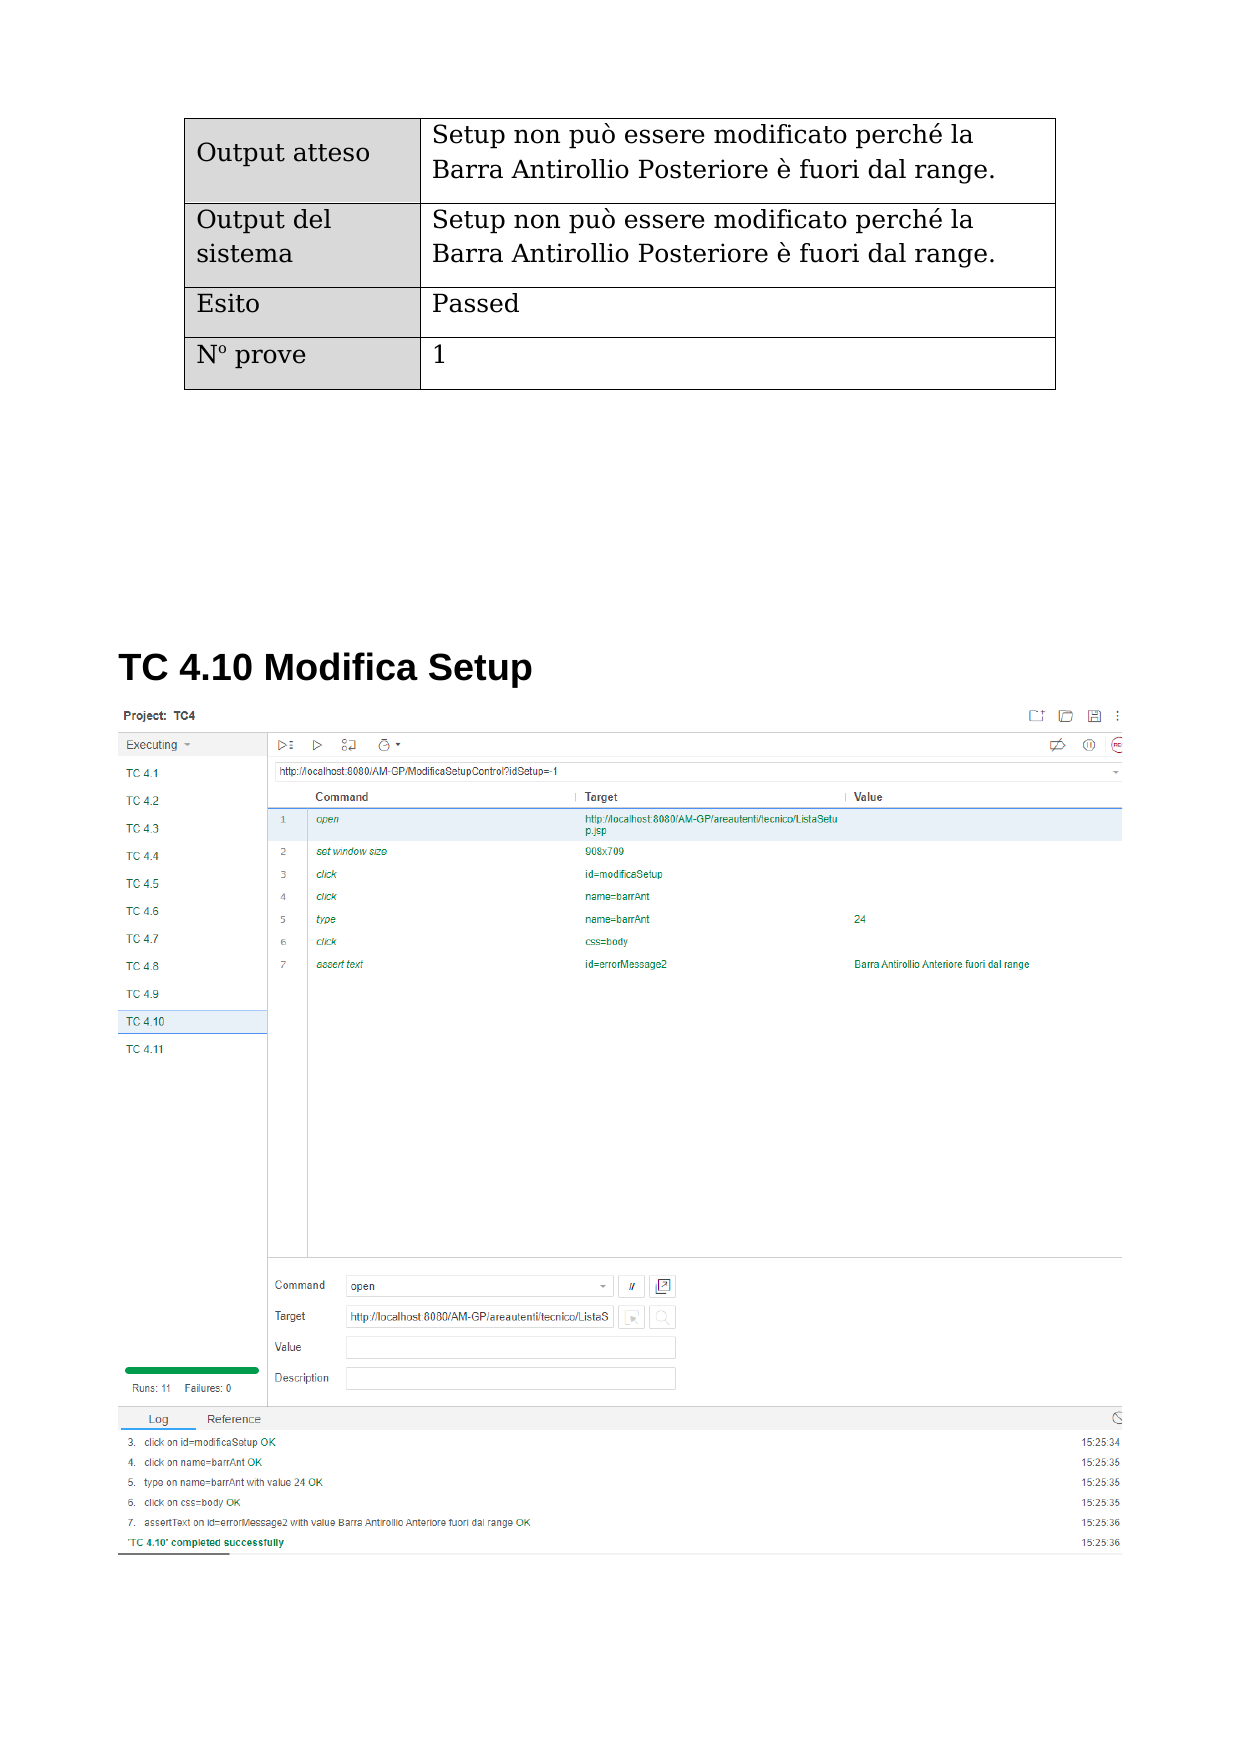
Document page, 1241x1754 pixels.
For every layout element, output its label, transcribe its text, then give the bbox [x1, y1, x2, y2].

table_cell No prove [185, 338, 420, 389]
picture [118, 700, 1123, 1555]
table_cell 1 [421, 338, 1055, 389]
table_cell Passed [421, 288, 1055, 337]
subtitle TC 4.10 Modifica Setup [118, 645, 1122, 688]
table_cell Setup non può essere modificato perché la Barra Antirollio Posteriore è fuori dal range. [421, 119, 1055, 202]
table_cell Output del sistema [185, 204, 420, 287]
table_cell Esito [185, 288, 420, 337]
table_cell Output atteso [185, 119, 420, 202]
table_cell Setup non può essere modificato perché la Barra Antirollio Posteriore è fuori dal range. [421, 204, 1055, 287]
